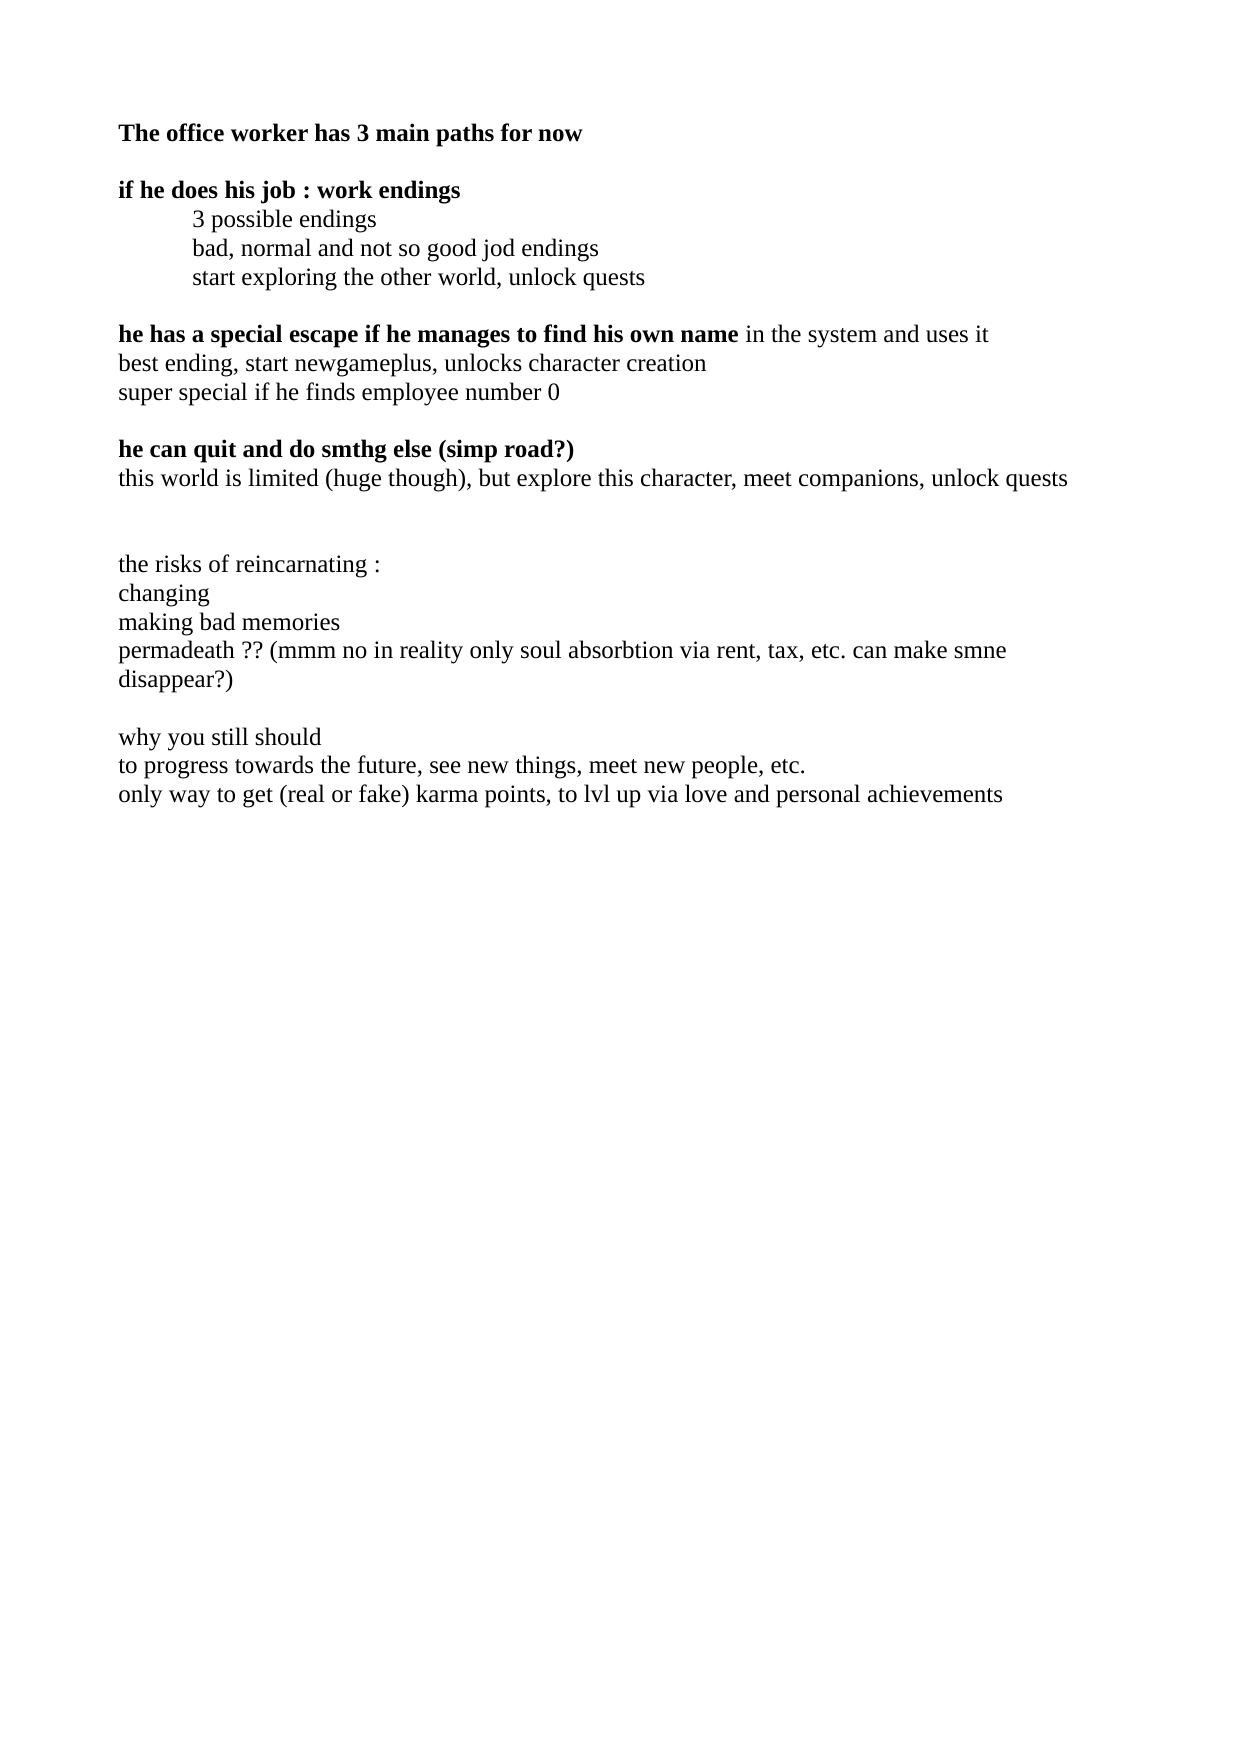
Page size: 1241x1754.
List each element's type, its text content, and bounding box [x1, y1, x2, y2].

text super special if he finds employee number 0 [118, 377, 1122, 406]
text permadeath ?? (mmm no in reality only soul absorbtion via rent, tax, etc. can make smne disappear?) [118, 636, 1122, 693]
text changing [118, 578, 1122, 607]
text if he does his job : work endings [118, 176, 1122, 204]
text why you still should [118, 722, 1122, 751]
text he has a special escape if he manages to find his own name in the system and uses it [118, 319, 1122, 348]
text The office worker has 3 main paths for now [118, 118, 1122, 147]
text making bad memories [118, 607, 1122, 636]
text bad, normal and not so good jod endings [118, 233, 1122, 262]
text 3 possible endings [118, 204, 1122, 233]
text start exploring the other world, unlock quests [118, 262, 1122, 291]
text he can quit and do smthg else (simp road?) [118, 434, 1122, 463]
text only way to get (real or fake) karma points, to lvl up via love and personal achievements [118, 779, 1122, 808]
text the risks of reincarnating : [118, 549, 1122, 578]
text best ending, start newgameplus, unlocks character creation [118, 348, 1122, 377]
text this world is limited (huge though), but explore this character, meet companions, unlock quests [118, 463, 1122, 492]
text to progress towards the future, see new things, meet new people, etc. [118, 751, 1122, 779]
